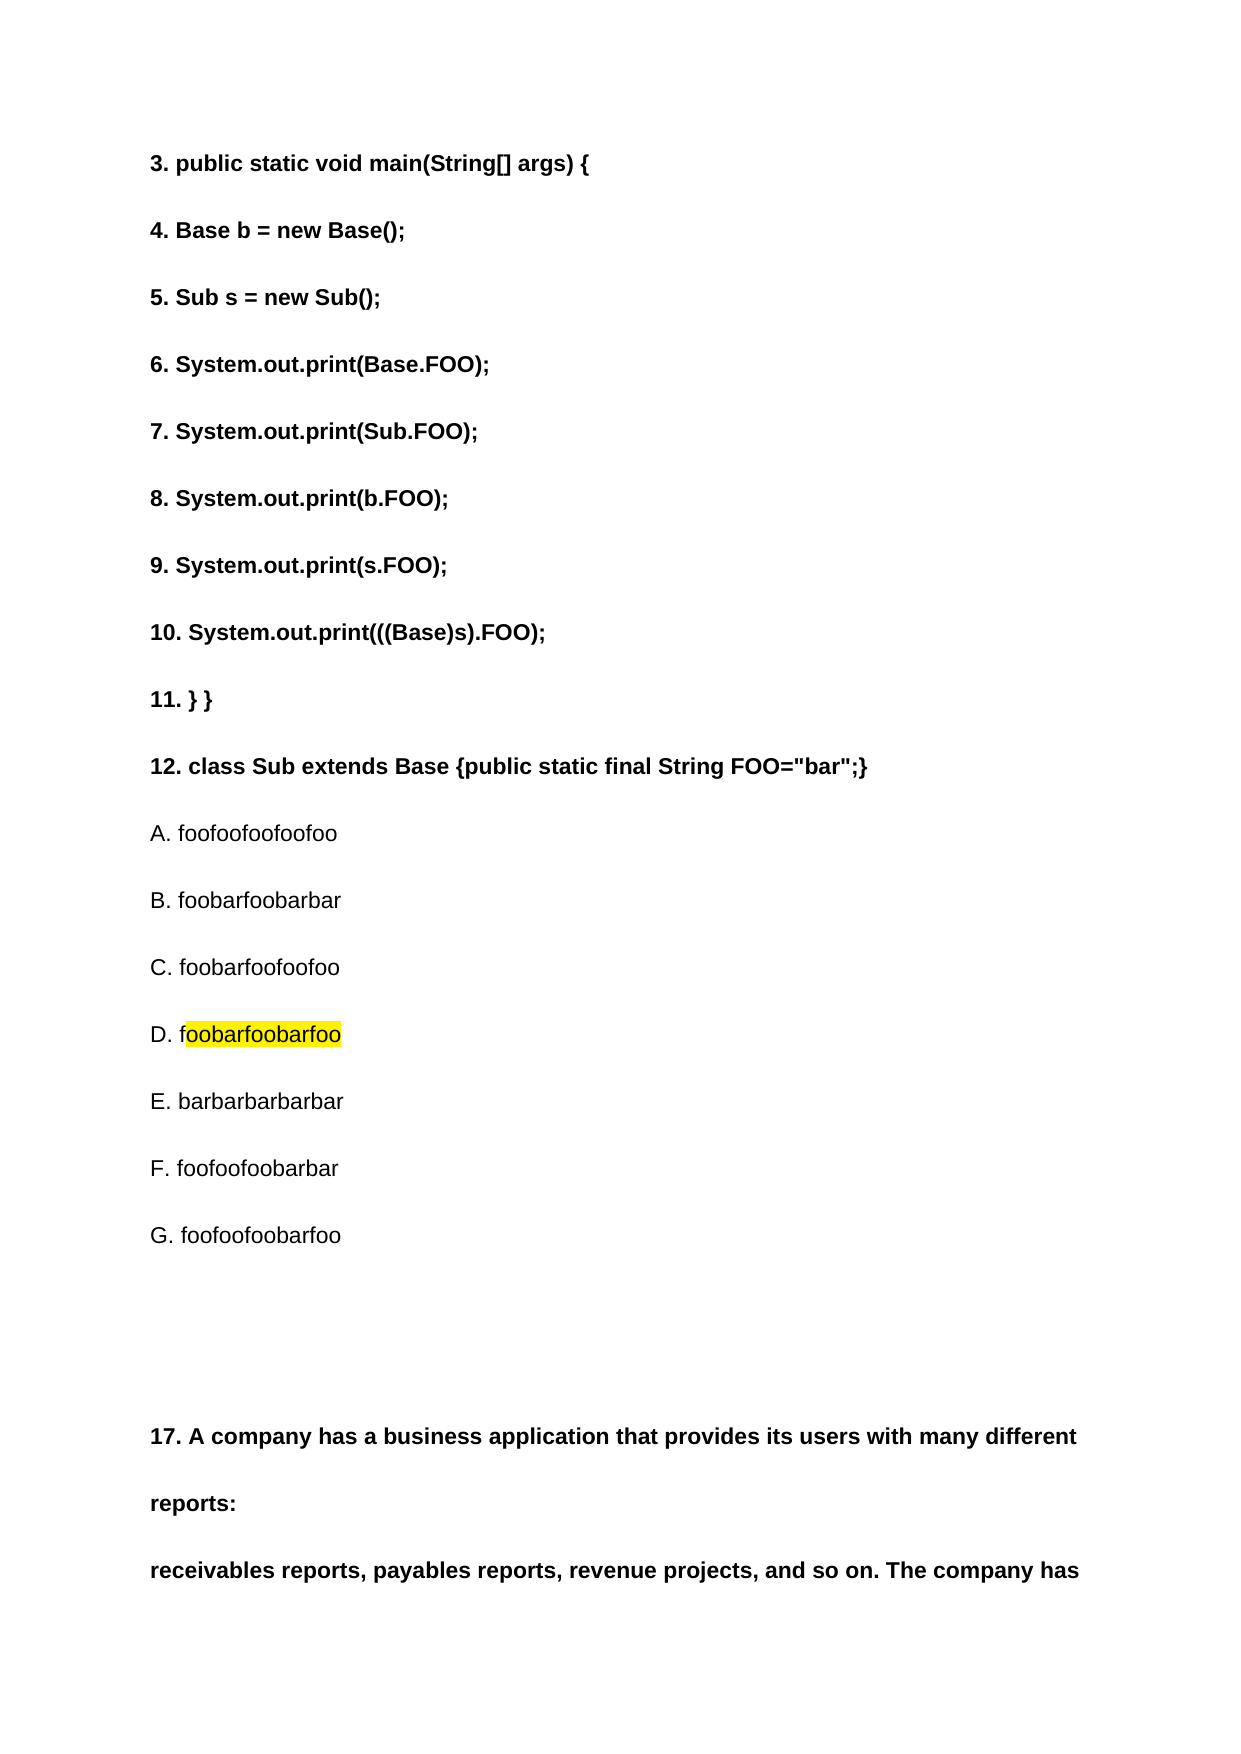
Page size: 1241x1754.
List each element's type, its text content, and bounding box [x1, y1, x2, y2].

text D. foobarfoobarfoo [150, 1021, 1090, 1047]
text 9. System.out.print(s.FOO); [150, 552, 1090, 578]
text 12. class Sub extends Base {public static final String FOO="bar";} [150, 753, 1090, 779]
text 17. A company has a business application that provides its users with many different [150, 1423, 1090, 1449]
text reports: [150, 1489, 1090, 1516]
text 5. Sub s = new Sub(); [150, 284, 1090, 310]
text A. foofoofoofoofoo [150, 820, 1090, 846]
text 8. System.out.print(b.FOO); [150, 485, 1090, 511]
text 7. System.out.print(Sub.FOO); [150, 418, 1090, 444]
text 4. Base b = new Base(); [150, 217, 1090, 243]
text B. foobarfoobarbar [150, 887, 1090, 913]
text 6. System.out.print(Base.FOO); [150, 351, 1090, 377]
text F. foofoofoobarbar [150, 1155, 1090, 1181]
text 10. System.out.print(((Base)s).FOO); [150, 619, 1090, 645]
text 3. public static void main(String[] args) { [150, 150, 1090, 176]
text C. foobarfoofoofoo [150, 954, 1090, 980]
text 11. } } [150, 686, 1090, 712]
text G. foofoofoobarfoo [150, 1222, 1090, 1248]
text receivables reports, payables reports, revenue projects, and so on. The company has [150, 1557, 1090, 1583]
text E. barbarbarbarbar [150, 1088, 1090, 1114]
